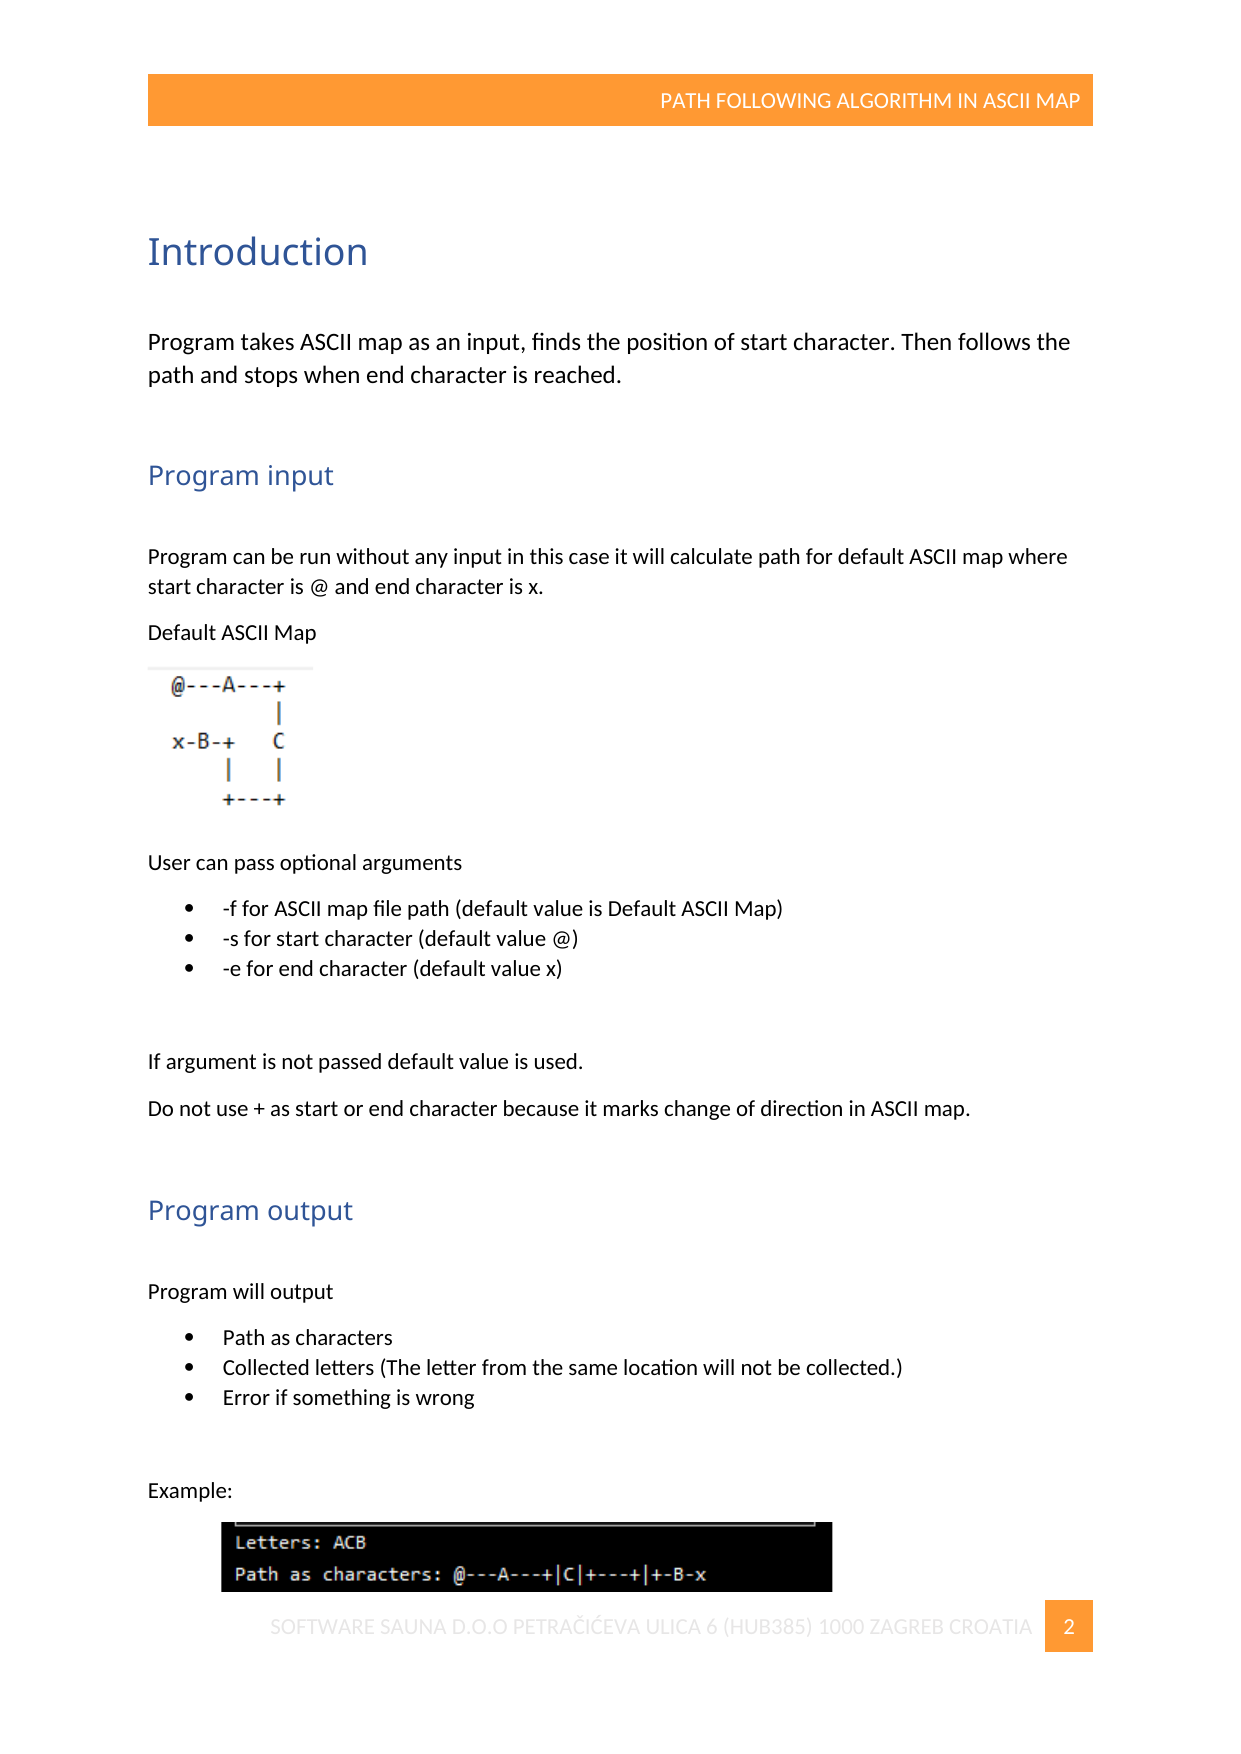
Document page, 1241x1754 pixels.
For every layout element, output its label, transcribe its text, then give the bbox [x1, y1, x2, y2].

text Example: [148, 1476, 1093, 1504]
subtitle Program output [148, 1191, 1093, 1228]
subtitle Program input [148, 456, 1093, 493]
list -e for end character (default value x) [185, 954, 1093, 982]
list Path as characters [185, 1323, 1093, 1351]
list Collected letters (The letter from the same location will not be collected.) [185, 1353, 1093, 1381]
list Error if something is wrong [185, 1383, 1093, 1411]
text Do not use + as start or end character because it marks change of direction in ASCII map. [148, 1094, 1093, 1122]
text If argument is not passed default value is used. [148, 1047, 1093, 1075]
list -f for ASCII map file path (default value is Default ASCII Map) [185, 894, 1093, 922]
text Default ASCII Map [148, 618, 1093, 646]
text Program will output [148, 1277, 1093, 1305]
list -s for start character (default value @) [185, 924, 1093, 952]
subtitle Introduction [148, 225, 1093, 276]
text Program takes ASCII map as an input, finds the position of start character. Then follows the path and stops when end character is reached. [148, 326, 1093, 389]
text Program can be run without any input in this case it will calculate path for default ASCII map where start character is @ and end character is x. [148, 542, 1093, 600]
text User can pass optional arguments [148, 848, 1093, 876]
